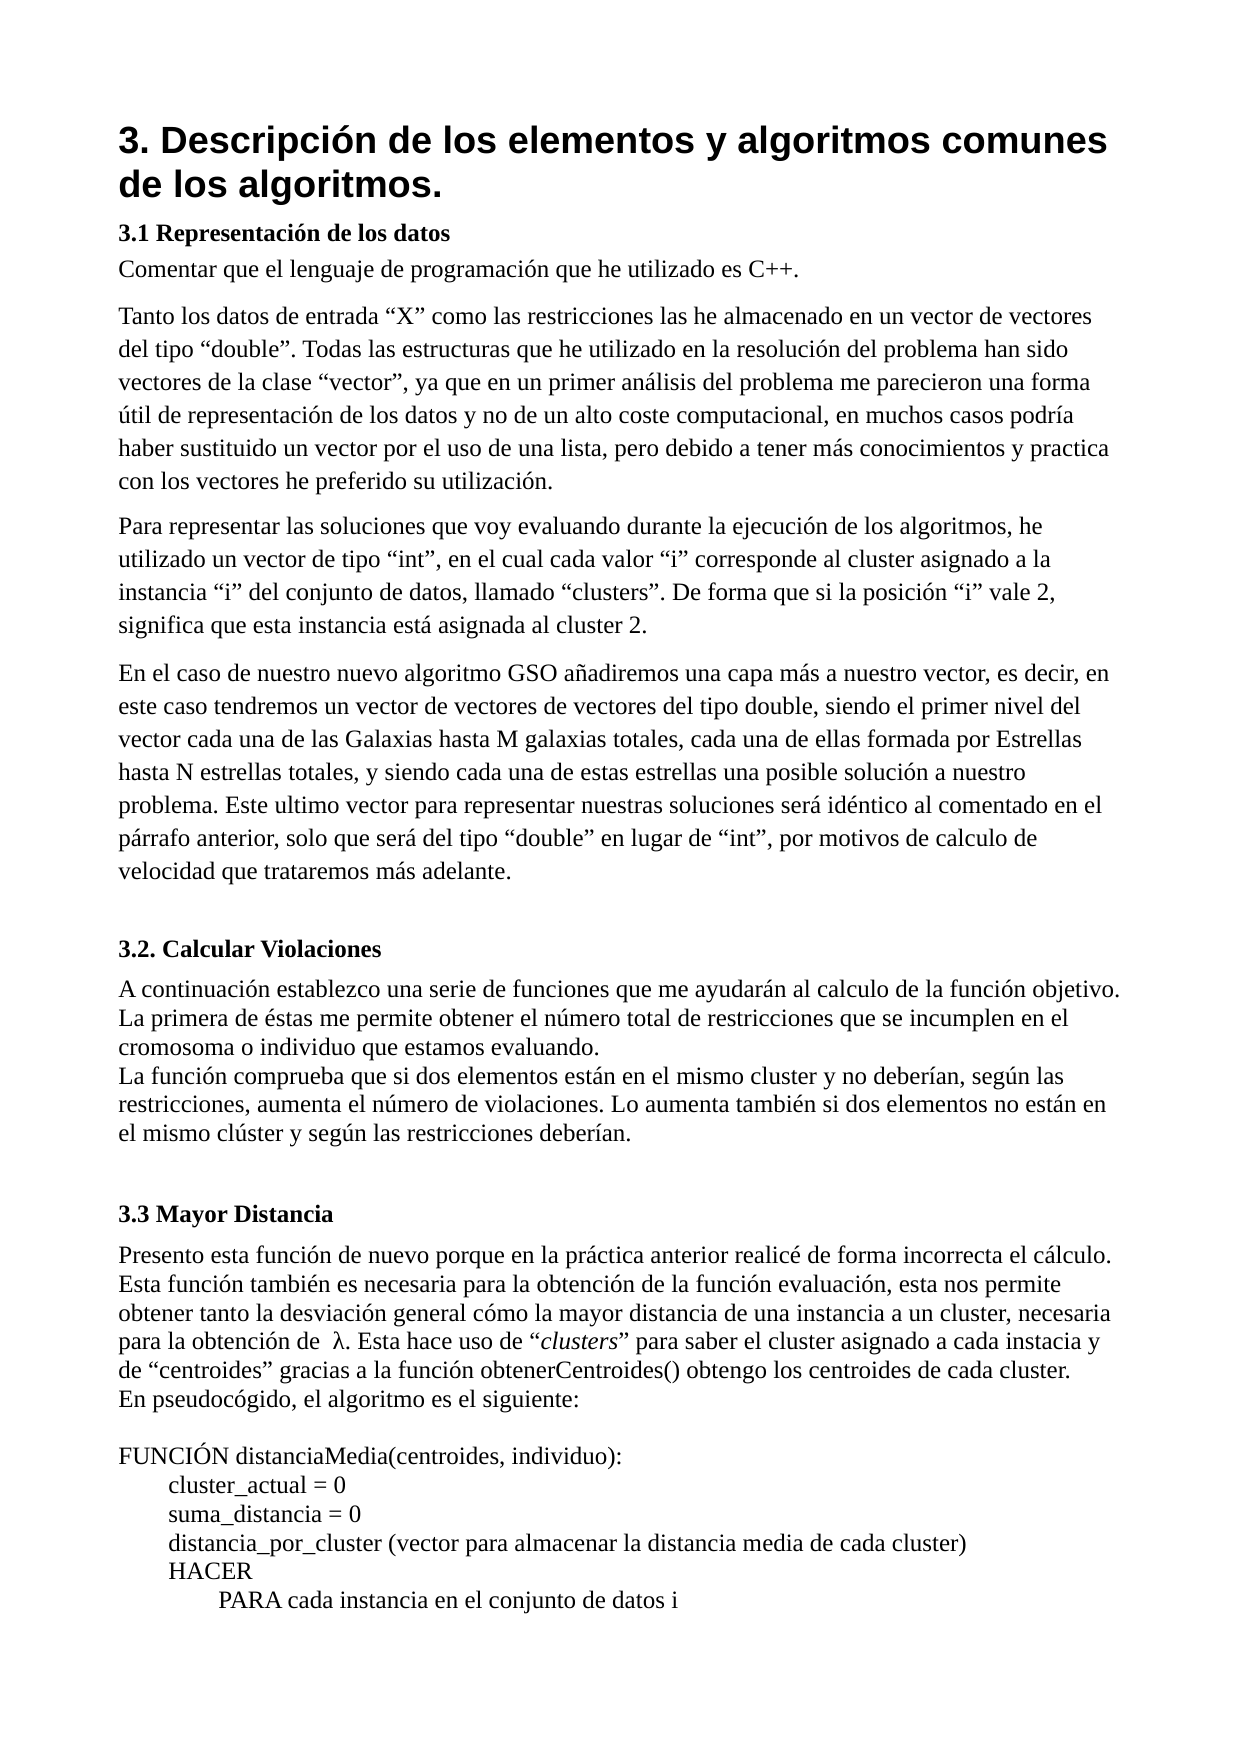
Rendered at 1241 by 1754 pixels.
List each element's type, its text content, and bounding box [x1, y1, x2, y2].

text FUNCIÓN distanciaMedia(centroides, individuo): [118, 1441, 1122, 1470]
text En el caso de nuestro nuevo algoritmo GSO añadiremos una capa más a nuestro vector, es decir, en este caso tendremos un vector de vectores de vectores del tipo double, siendo el primer nivel del vector cada una de las Galaxias hasta M galaxias totales, cada una de ellas formada por Estrellas hasta N estrellas totales, y siendo cada una de estas estrellas una posible solución a nuestro problema. Este ultimo vector para representar nuestras soluciones será idéntico al comentado en el párrafo anterior, solo que será del tipo “double” en lugar de “int”, por motivos de calculo de velocidad que trataremos más adelante. [118, 658, 1122, 885]
text Comentar que el lenguaje de programación que he utilizado es C++. [118, 254, 1122, 282]
text suma_distancia = 0 [118, 1499, 1122, 1528]
text Presento esta función de nuevo porque en la práctica anterior realicé de forma incorrecta el cálculo. Esta función también es necesaria para la obtención de la función evaluación, esta nos permite obtener tanto la desviación general cómo la mayor distancia de una instancia a un cluster, necesaria para la obtención de λ. Esta hace uso de “clusters” para saber el cluster asignado a cada instacia y de “centroides” gracias a la función obtenerCentroides() obtengo los centroides de cada cluster. [118, 1240, 1122, 1384]
subtitle 3. Descripción de los elementos y algoritmos comunes de los algoritmos. [118, 118, 1122, 205]
text 3.1 Representación de los datos [118, 218, 1122, 247]
text 3.3 Mayor Distancia [118, 1199, 1122, 1228]
text cluster_actual = 0 [118, 1470, 1122, 1499]
text A continuación establezco una serie de funciones que me ayudarán al calculo de la función objetivo. La primera de éstas me permite obtener el número total de restricciones que se incumplen en el cromosoma o individuo que estamos evaluando. [118, 974, 1122, 1061]
text PARA cada instancia en el conjunto de datos i [118, 1585, 1122, 1614]
text La función comprueba que si dos elementos están en el mismo cluster y no deberían, según las restricciones, aumenta el número de violaciones. Lo aumenta también si dos elementos no están en el mismo clúster y según las restricciones deberían. [118, 1061, 1122, 1147]
text distancia_por_cluster (vector para almacenar la distancia media de cada cluster) [118, 1528, 1122, 1556]
text En pseudocógido, el algoritmo es el siguiente: [118, 1384, 1122, 1413]
text Para representar las soluciones que voy evaluando durante la ejecución de los algoritmos, he utilizado un vector de tipo “int”, en el cual cada valor “i” corresponde al cluster asignado a la instancia “i” del conjunto de datos, llamado “clusters”. De forma que si la posición “i” vale 2, significa que esta instancia está asignada al cluster 2. [118, 511, 1122, 639]
text HACER [118, 1556, 1122, 1585]
text 3.2. Calcular Violaciones [118, 934, 1122, 963]
text Tanto los datos de entrada “X” como las restricciones las he almacenado en un vector de vectores del tipo “double”. Todas las estructuras que he utilizado en la resolución del problema han sido vectores de la clase “vector”, ya que en un primer análisis del problema me parecieron una forma útil de representación de los datos y no de un alto coste computacional, en muchos casos podría haber sustituido un vector por el uso de una lista, pero debido a tener más conocimientos y practica con los vectores he preferido su utilización. [118, 301, 1122, 495]
